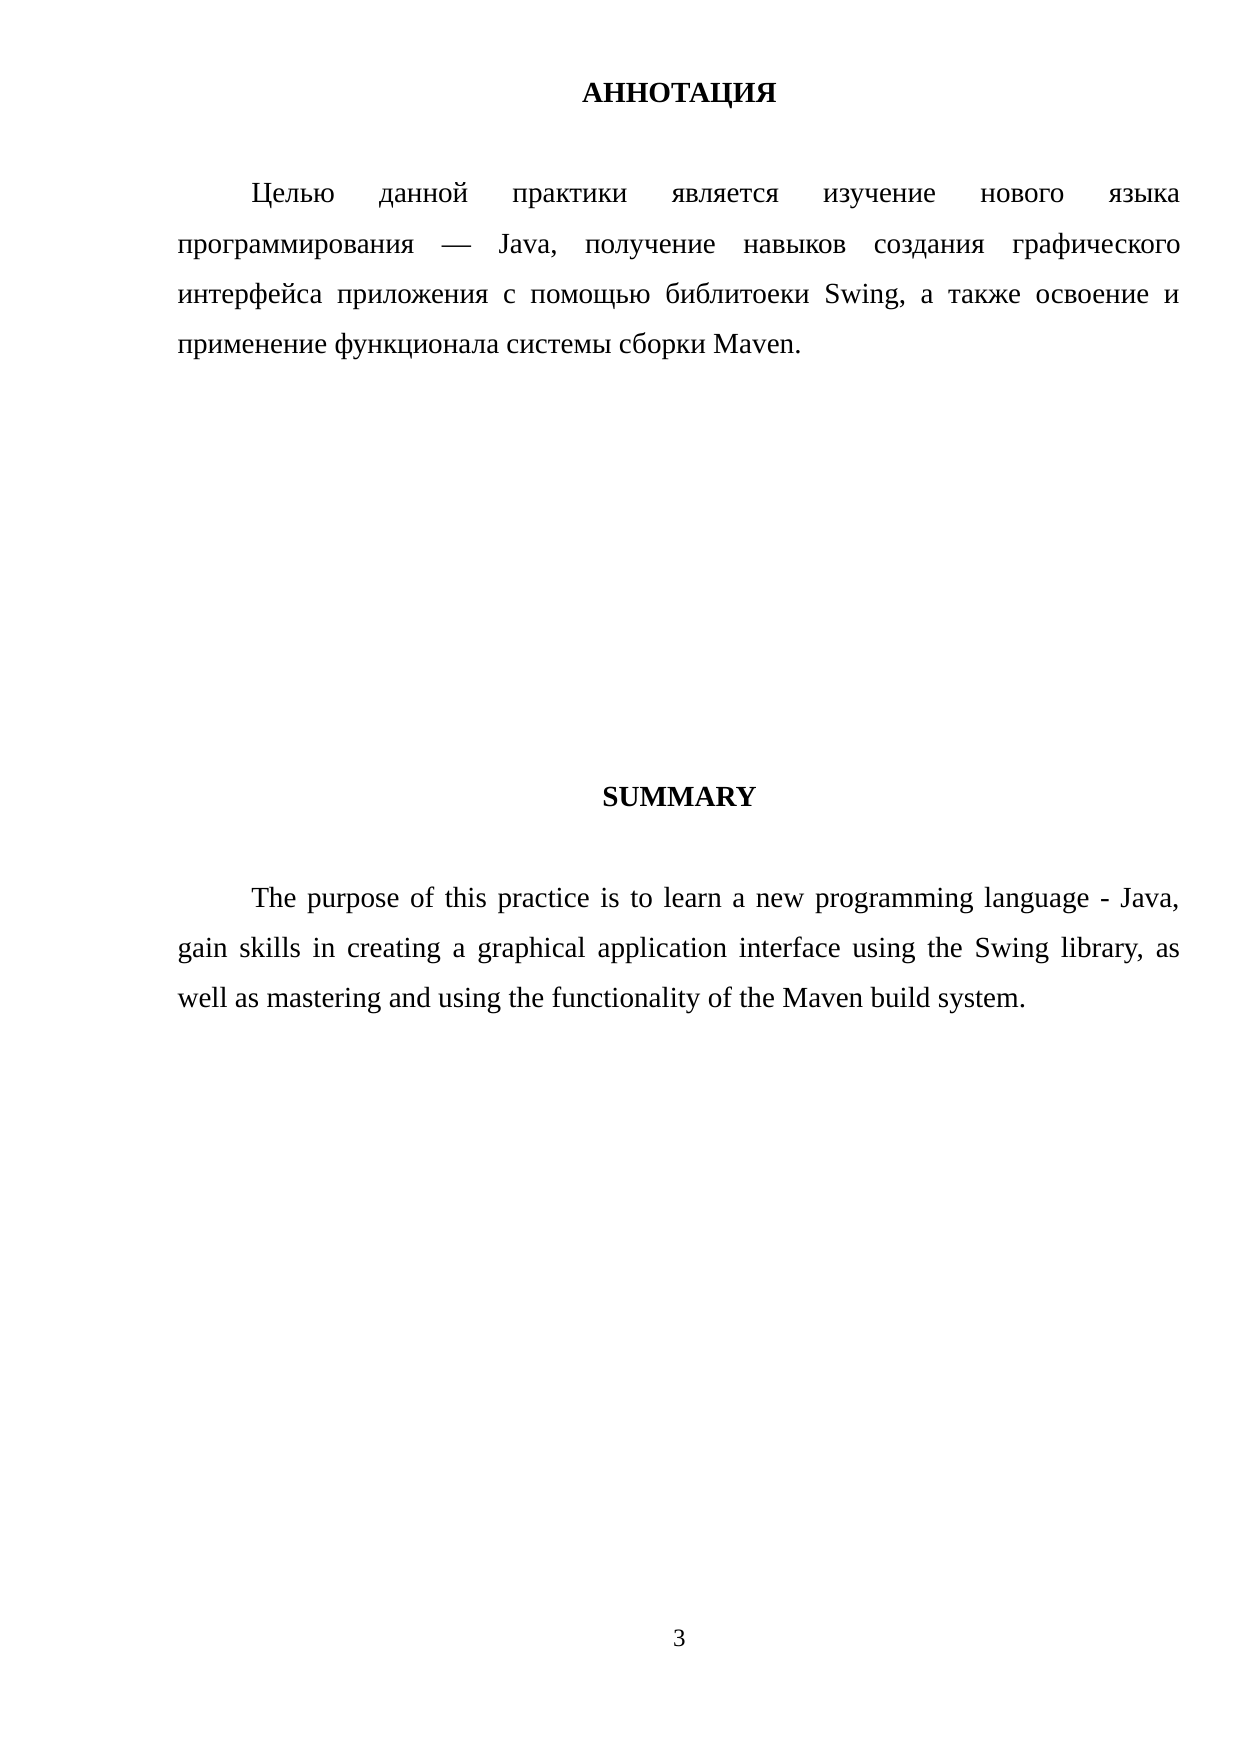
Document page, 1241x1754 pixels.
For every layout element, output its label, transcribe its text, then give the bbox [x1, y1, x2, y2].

text Целью данной практики является изучение нового языка программирования — Java, получение навыков создания графического интерфейса приложения с помощью библитоеки Swing, а также освоение и применение функционала системы сборки Maven. [177, 176, 1181, 360]
text Аннотация [177, 75, 1181, 108]
text Summary [177, 779, 1181, 813]
text The purpose of this practice is to learn a new programming language - Java, gain skills in creating a graphical application interface using the Swing library, as well as mastering and using the functionality of the Maven build system. [177, 880, 1181, 1014]
